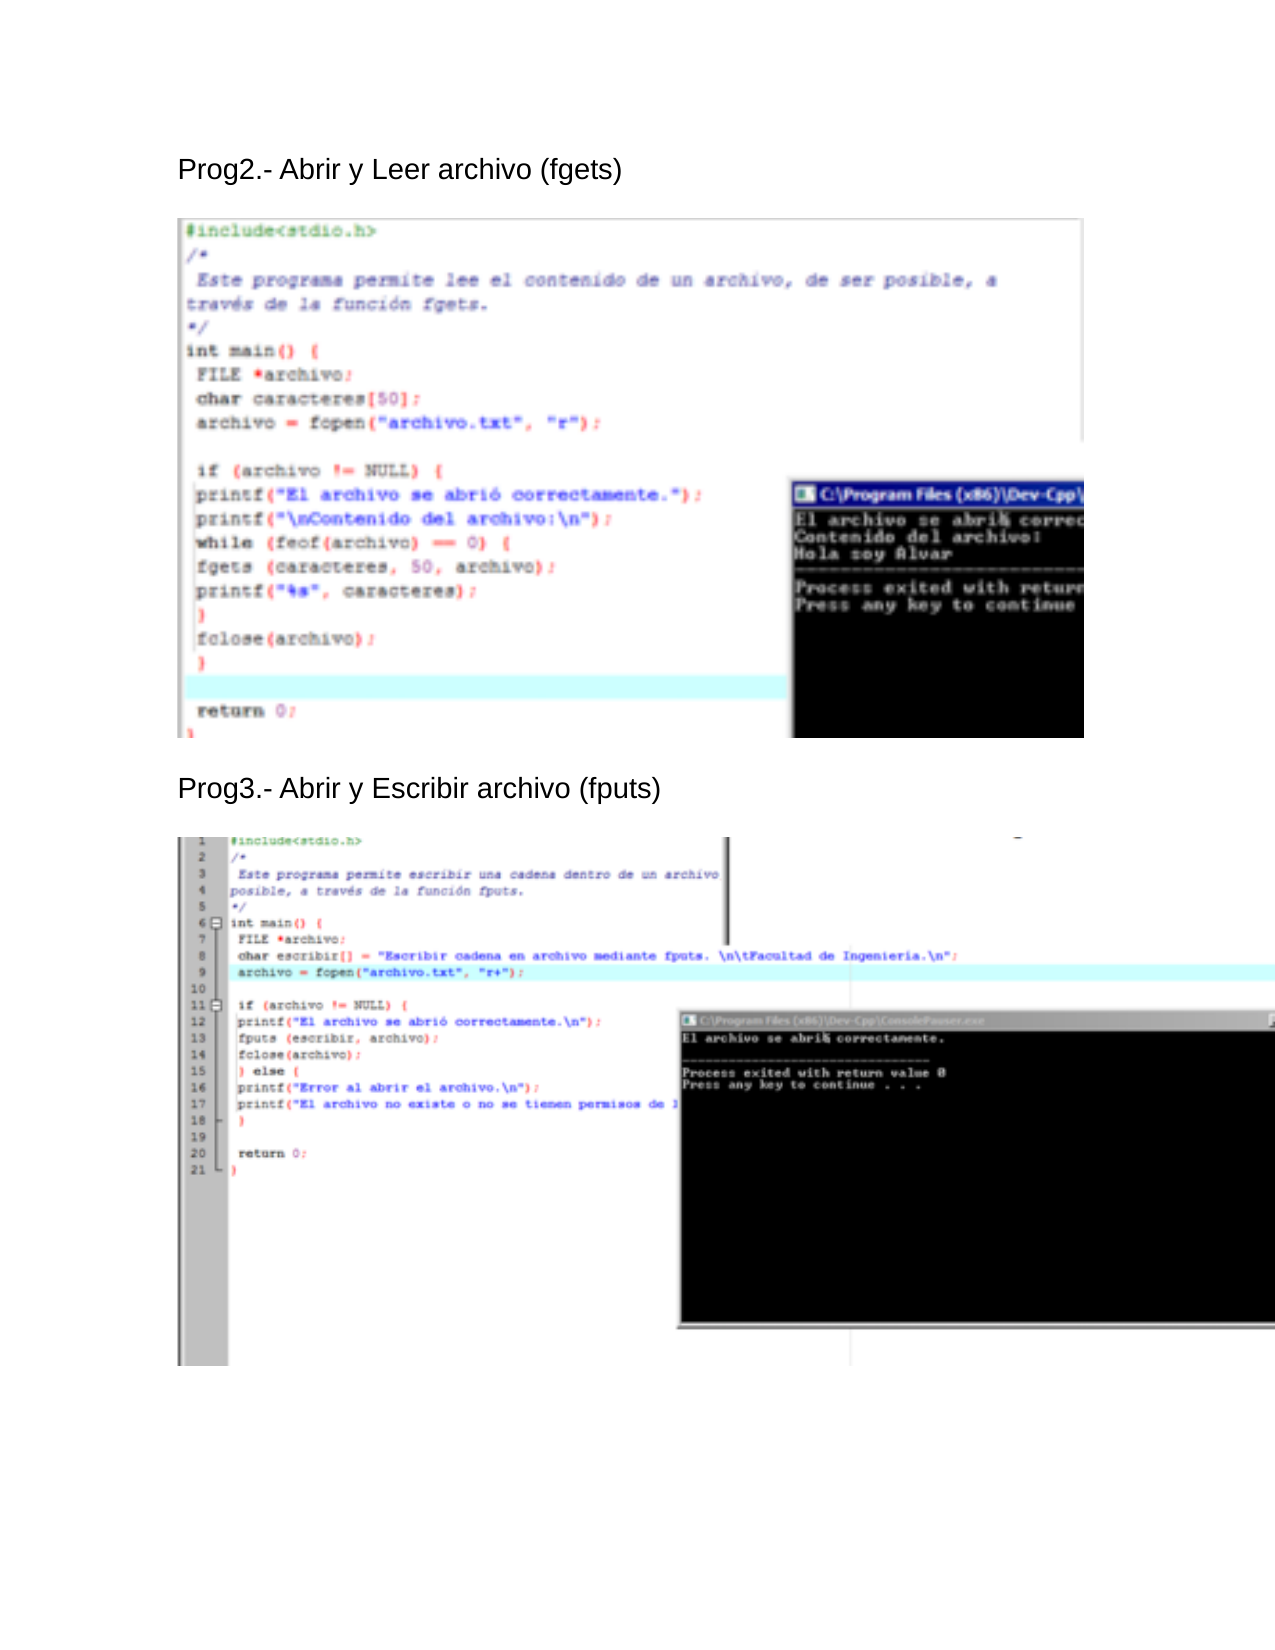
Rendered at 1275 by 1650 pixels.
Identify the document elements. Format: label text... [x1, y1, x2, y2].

text Prog2.- Abrir y Leer archivo (fgets) [177, 152, 1098, 185]
text Prog3.- Abrir y Escribir archivo (fputs) [177, 771, 1098, 804]
